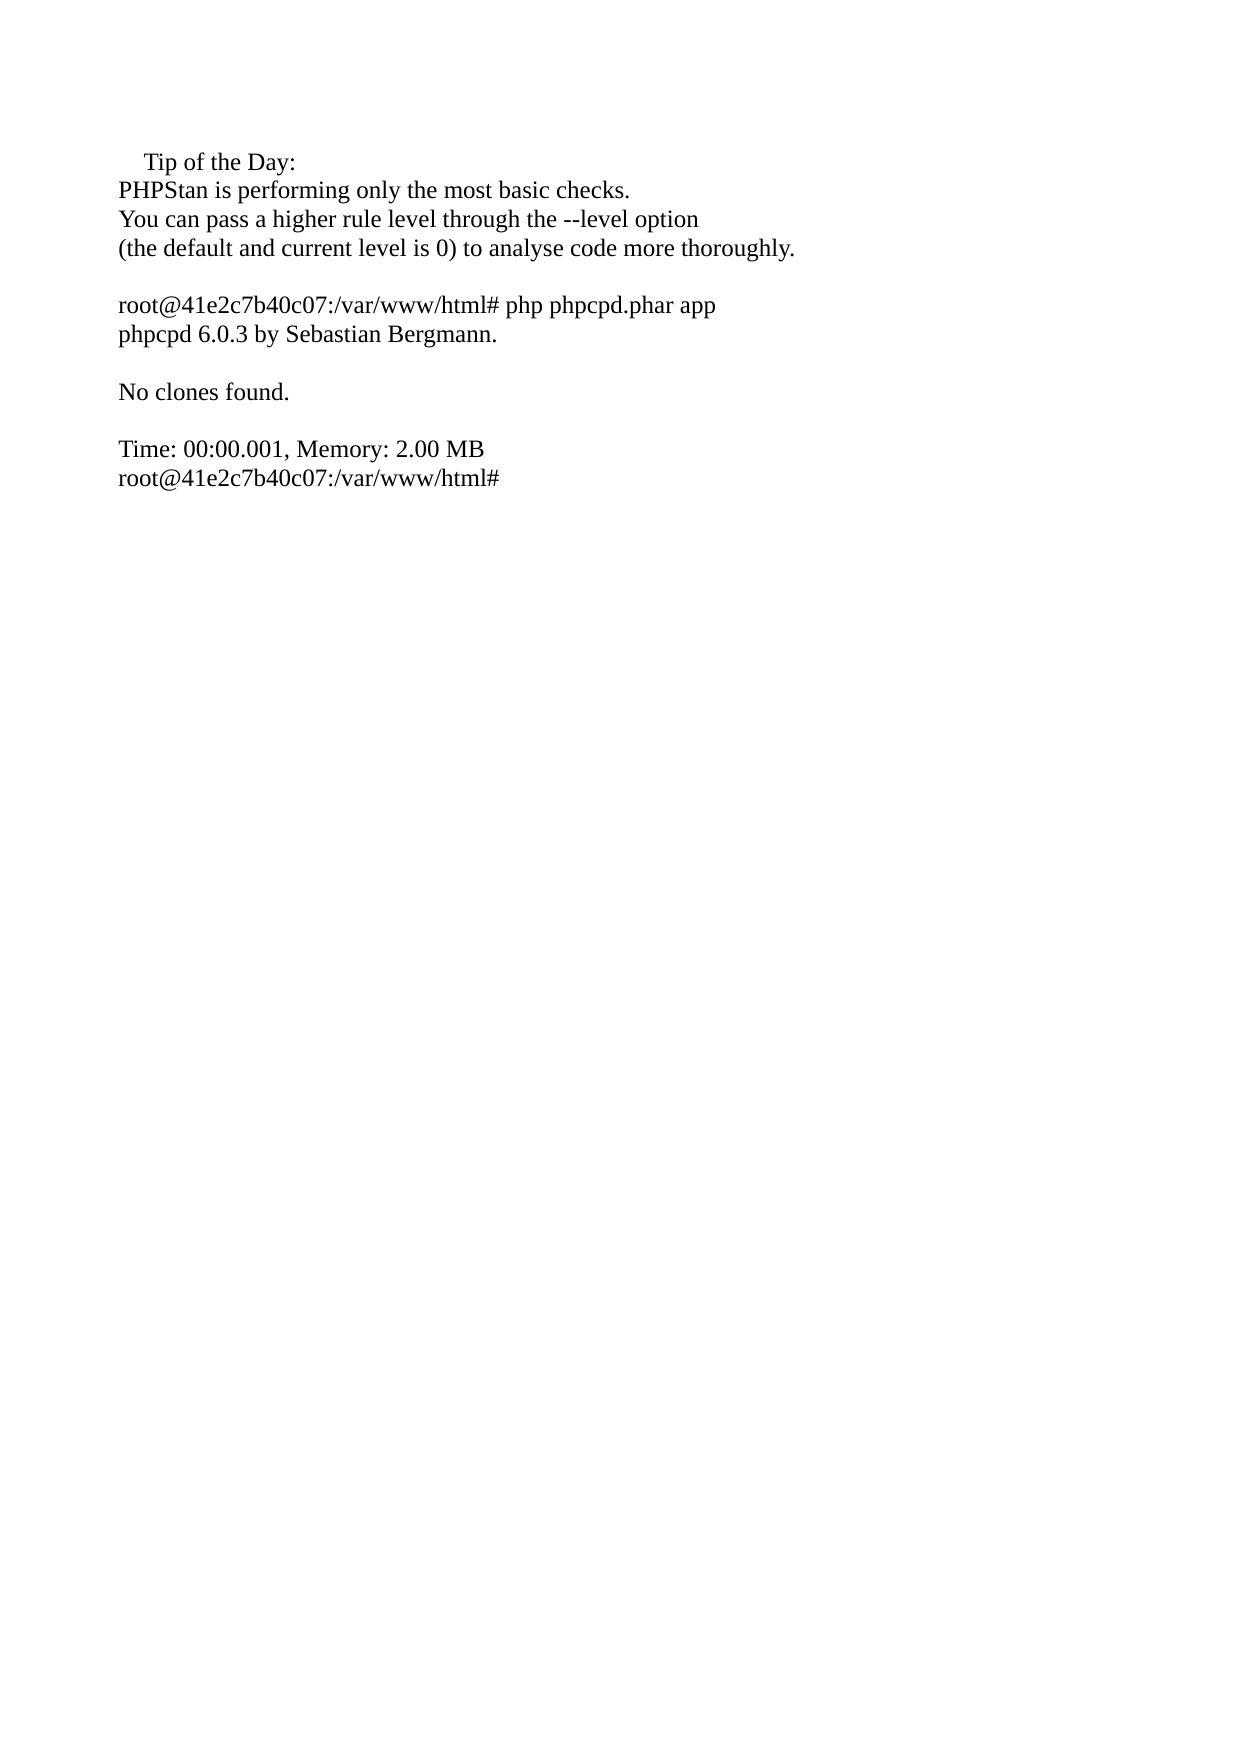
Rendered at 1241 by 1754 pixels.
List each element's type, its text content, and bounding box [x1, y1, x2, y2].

text phpcpd 6.0.3 by Sebastian Bergmann. [118, 319, 1122, 348]
text PHPStan is performing only the most basic checks. [118, 176, 1122, 204]
text 💡 Tip of the Day: [118, 147, 1122, 176]
text root@41e2c7b40c07:/var/www/html# php phpcpd.phar app [118, 291, 1122, 319]
text root@41e2c7b40c07:/var/www/html# [118, 463, 1122, 492]
text (the default and current level is 0) to analyse code more thoroughly. [118, 233, 1122, 262]
text You can pass a higher rule level through the --level option [118, 204, 1122, 233]
text Time: 00:00.001, Memory: 2.00 MB [118, 434, 1122, 463]
text No clones found. [118, 377, 1122, 406]
